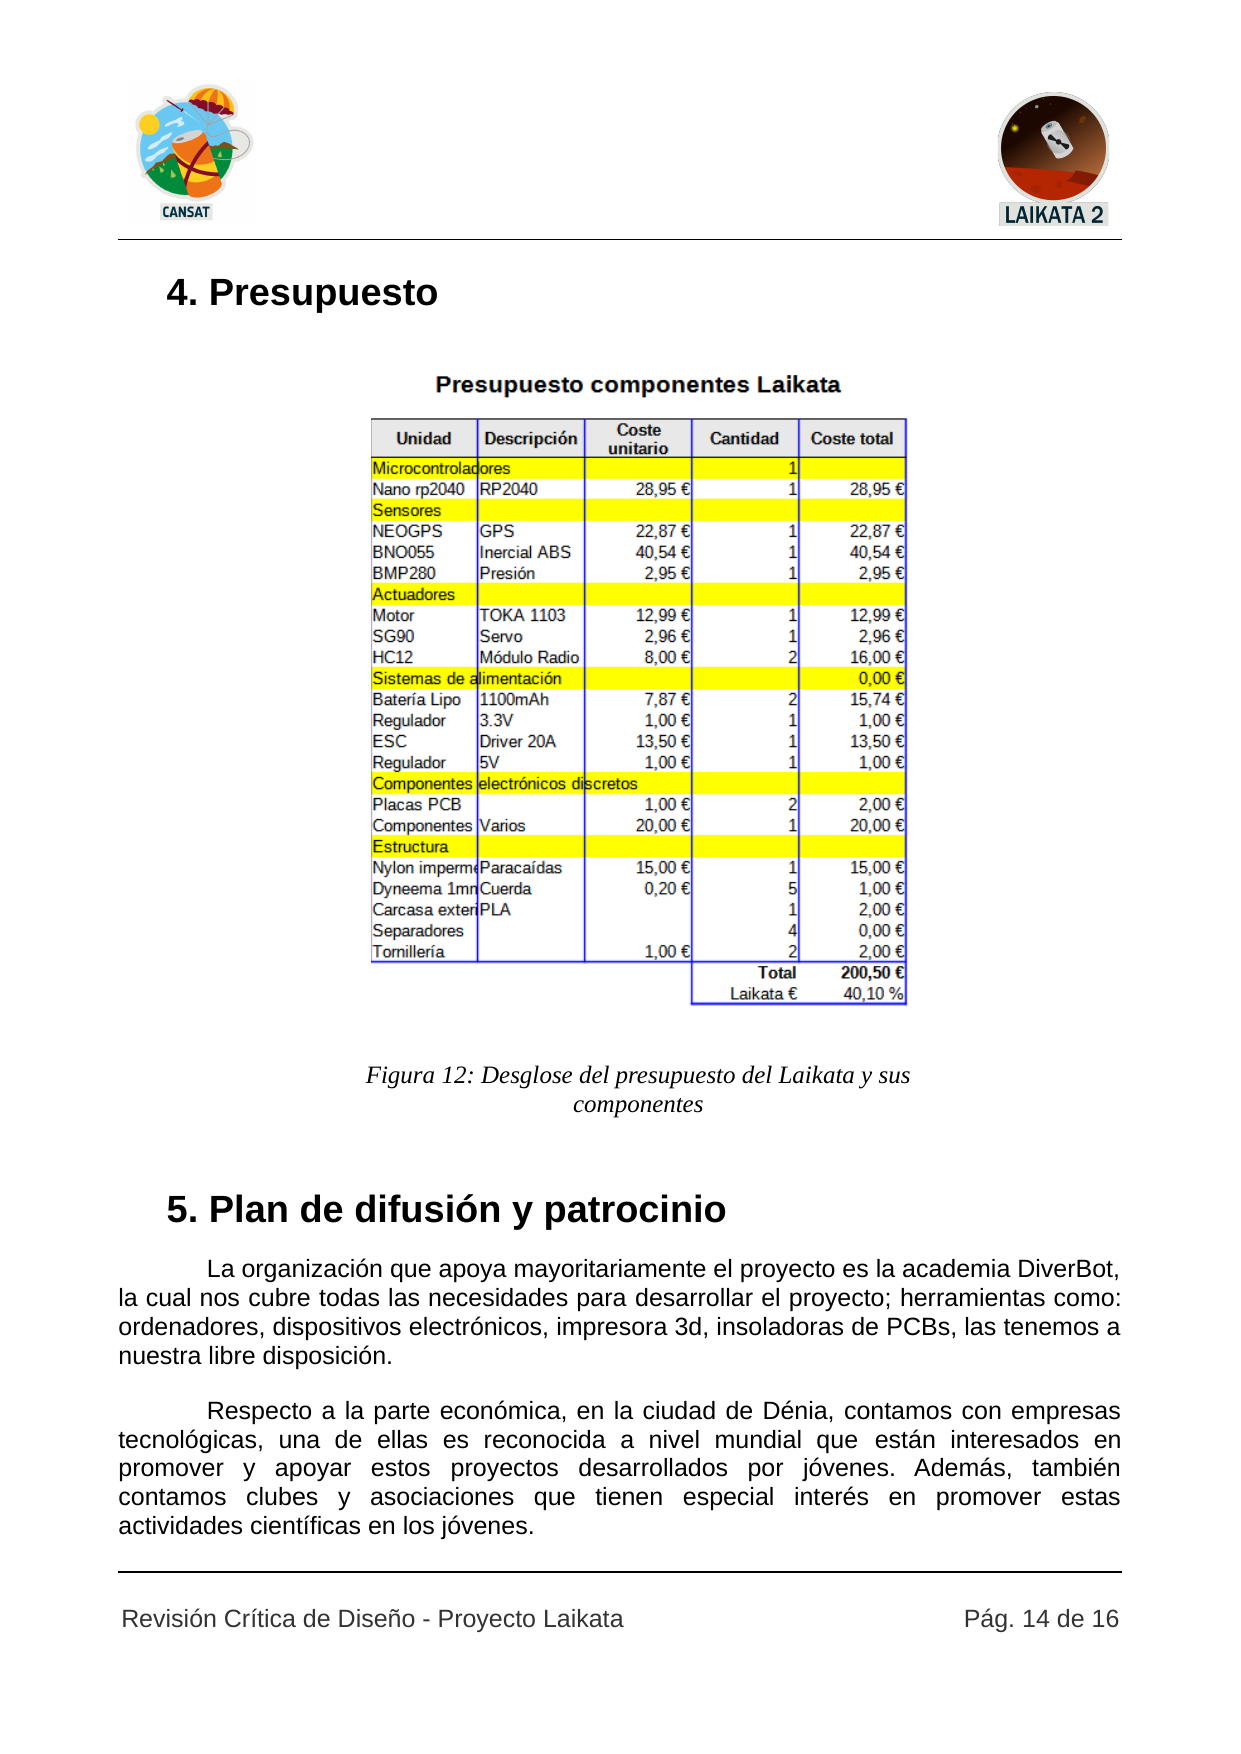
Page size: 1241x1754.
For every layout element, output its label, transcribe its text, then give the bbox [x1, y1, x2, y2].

picture [997, 92, 1110, 226]
text Respecto a la parte económica, en la ciudad de Dénia, contamos con empresas tecnológicas, una de ellas es reconocida a nivel mundial que están interesados en promover y apoyar estos proyectos desarrollados por jóvenes. Además, también contamos clubes y asociaciones que tienen especial interés en promover estas actividades científicas en los jóvenes. [118, 1396, 1122, 1540]
subtitle Plan de difusión y patrocinio [156, 1186, 1122, 1230]
text Figura 12: Desglose del presupuesto del Laikata y sus componentes [298, 1060, 980, 1118]
picture [128, 80, 257, 226]
subtitle Presupuesto [156, 269, 1122, 313]
text La organización que apoya mayoritariamente el proyecto es la academia DiverBot, la cual nos cubre todas las necesidades para desarrollar el proyecto; herramientas como: ordenadores, dispositivos electrónicos, impresora 3d, insoladoras de PCBs, las tenemos a nuestra libre disposición. [118, 1254, 1122, 1369]
picture [371, 369, 908, 1007]
